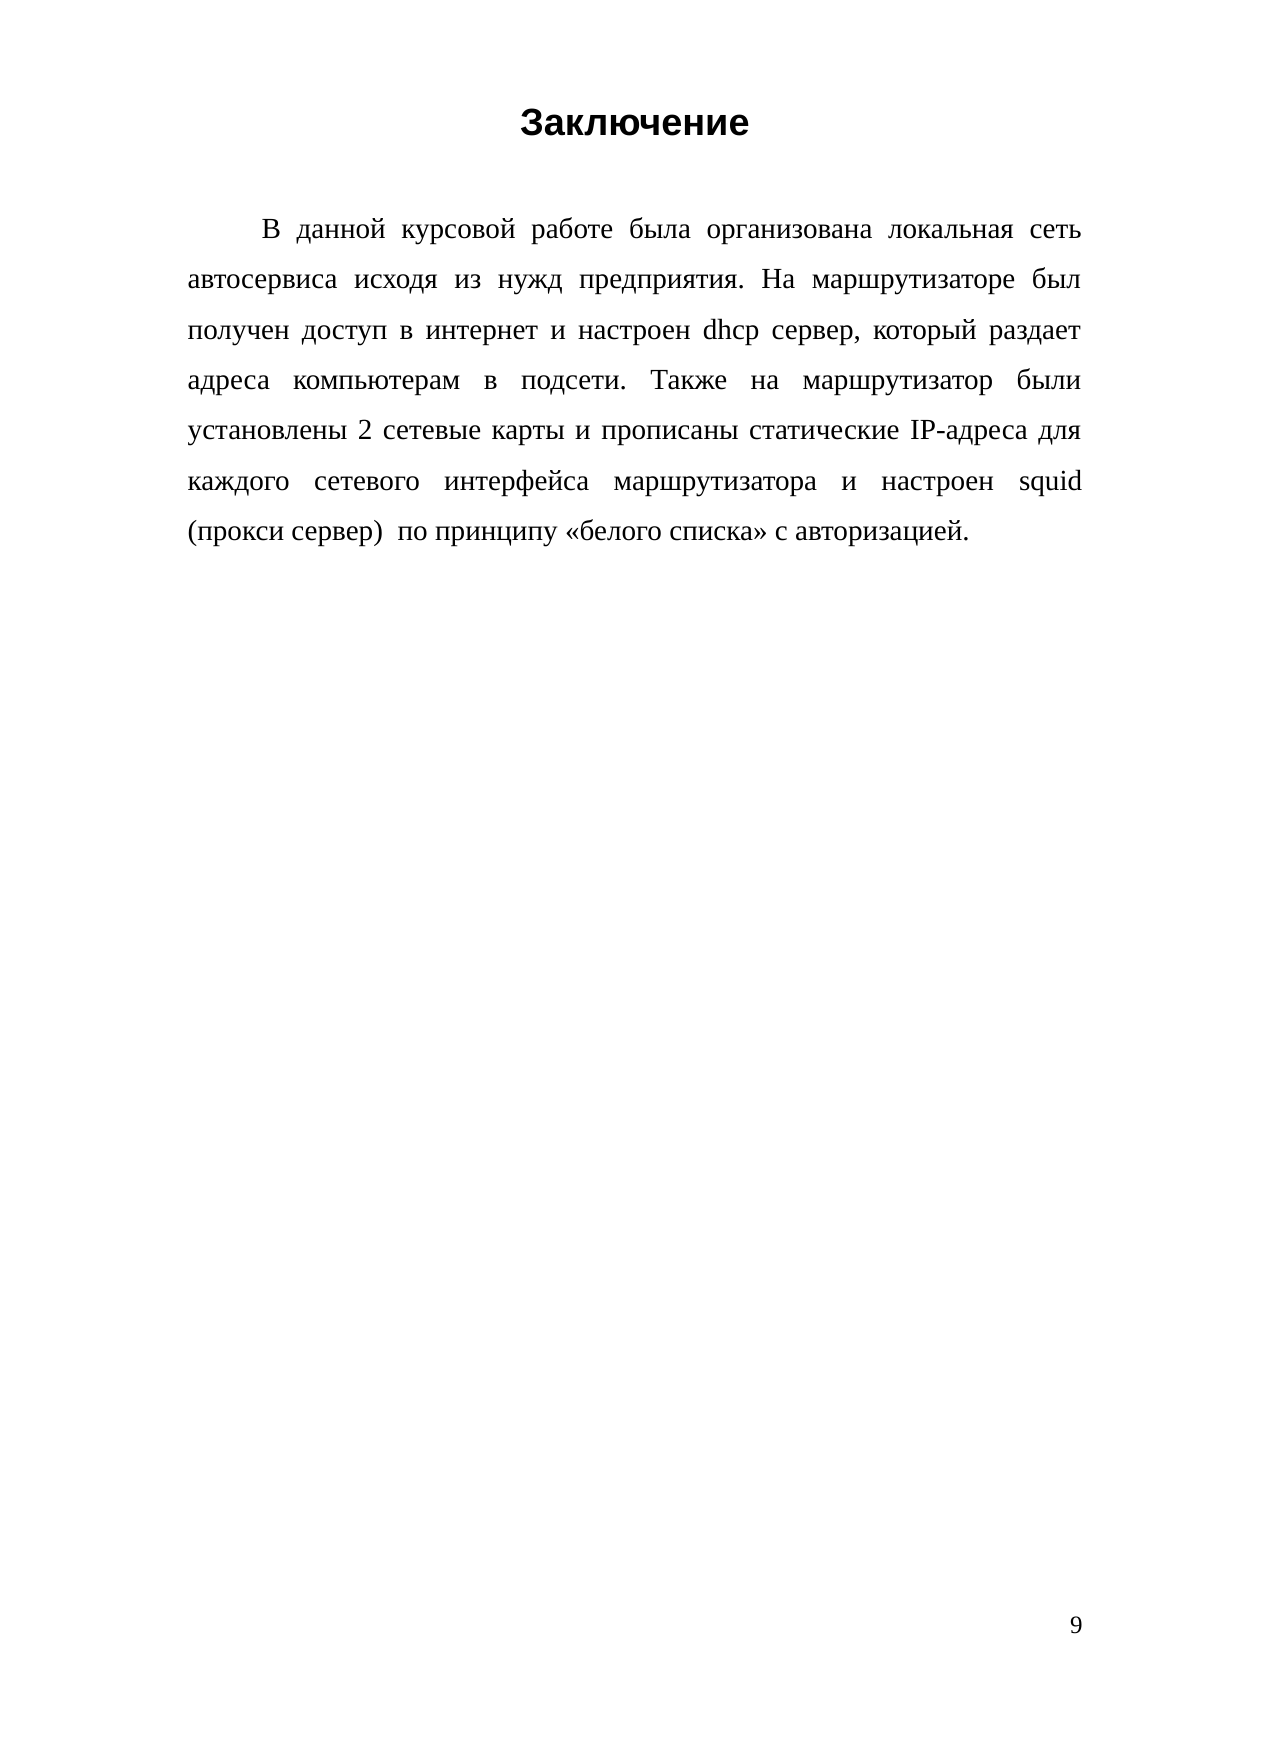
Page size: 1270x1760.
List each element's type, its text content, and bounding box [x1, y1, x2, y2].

subtitle Заключение [187, 100, 1082, 144]
text В данной курсовой работе была организована локальная сеть автосервиса исходя из нужд предприятия. На маршрутизаторе был получен доступ в интернет и настроен dhcp сервер, который раздает адреса компьютерам в подсети. Также на маршрутизатор были установлены 2 сетевые карты и прописаны статические IP-адреса для каждого сетевого интерфейса маршрутизатора и настроен squid (прокси сервер) по принципу «белого списка» с авторизацией. [187, 211, 1082, 547]
